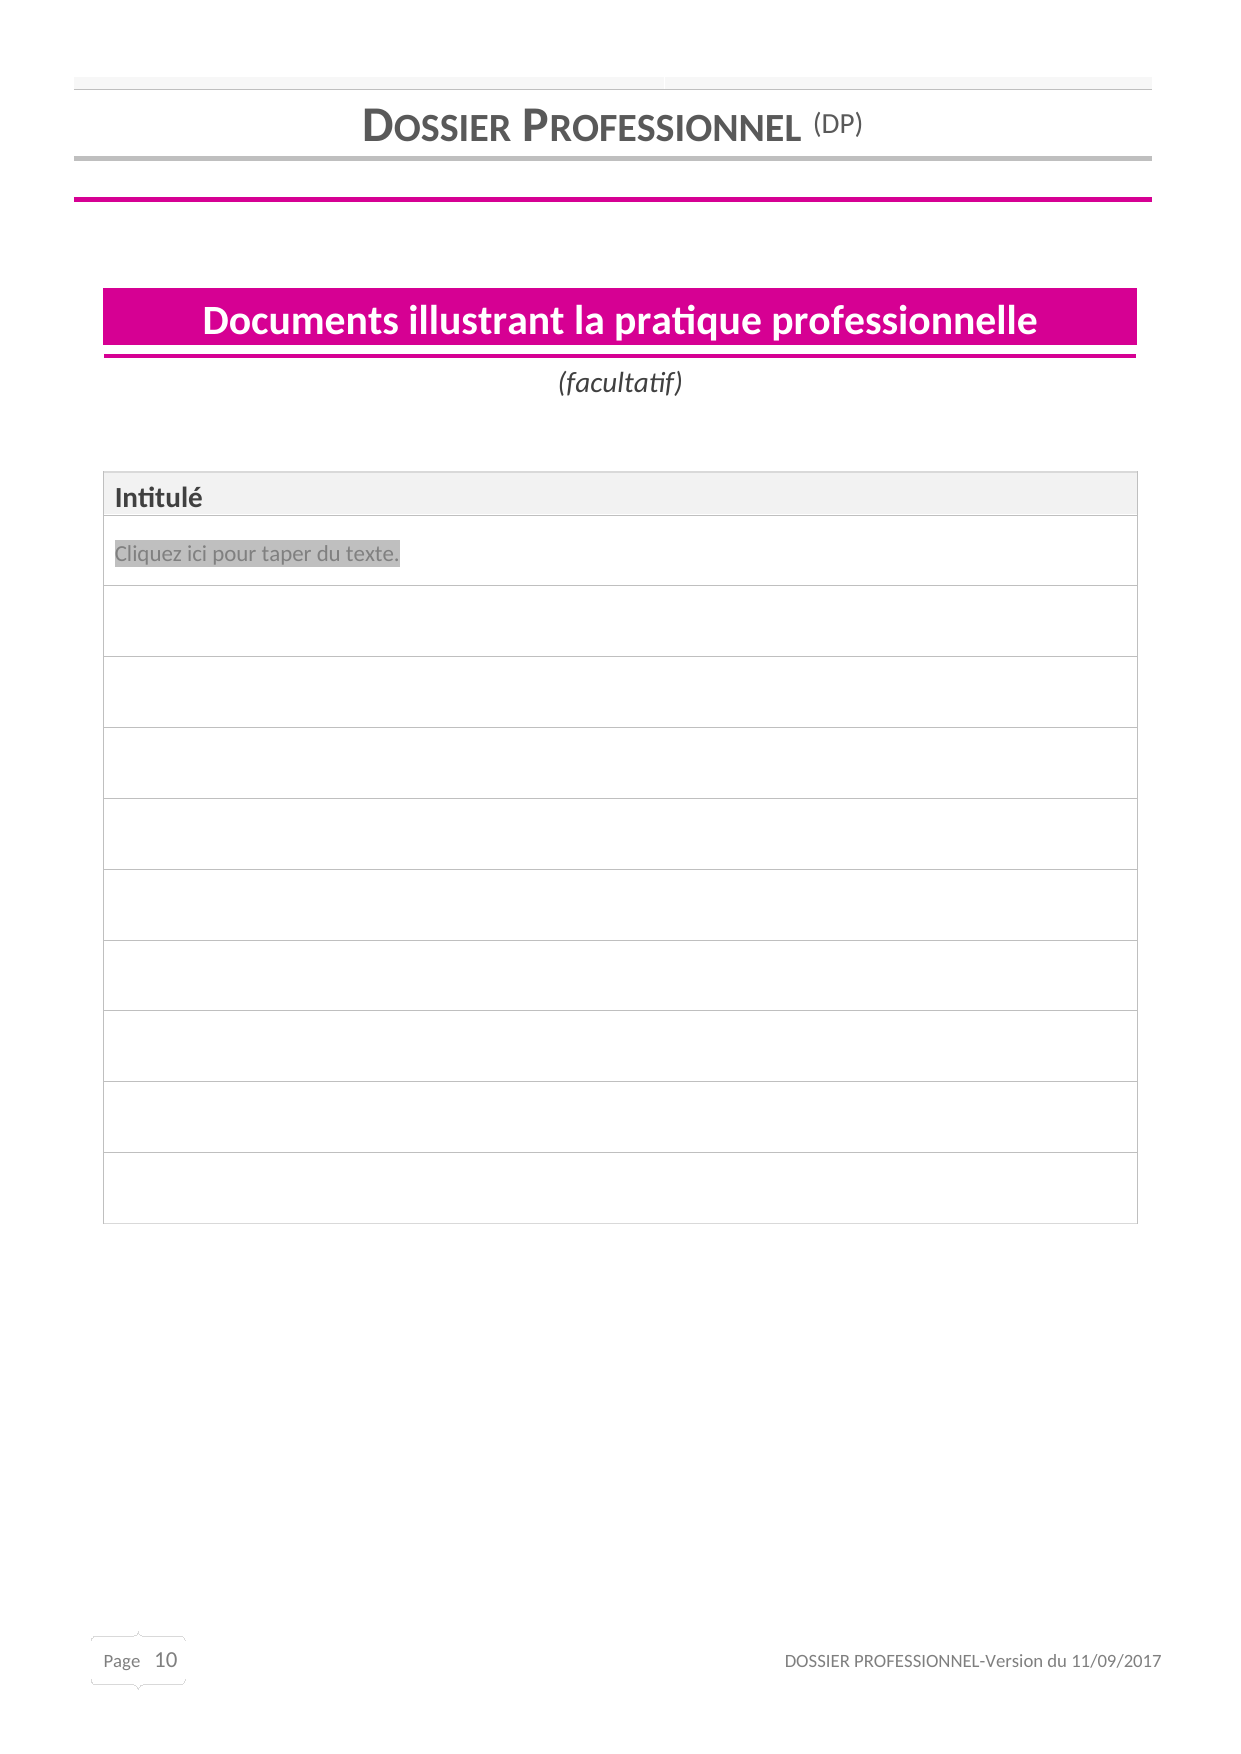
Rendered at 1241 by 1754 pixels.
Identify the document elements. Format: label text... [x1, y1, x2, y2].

table_cell [104, 1011, 1137, 1081]
table_cell [104, 586, 1137, 656]
table_cell [104, 870, 1137, 939]
table_cell [104, 941, 1137, 1010]
table_header Documents illustrant la pratique professionnelle [103, 288, 1137, 345]
table_cell [104, 1082, 1137, 1152]
table_cell (facultatif) [103, 354, 1137, 471]
table_cell Cliquez ici pour taper du texte. [104, 516, 1137, 585]
table_cell [104, 728, 1137, 798]
table_cell [104, 1153, 1137, 1223]
table_cell [104, 799, 1137, 869]
table_cell [103, 345, 1137, 353]
table_cell Intitulé [104, 473, 1137, 514]
table_cell [104, 657, 1137, 727]
